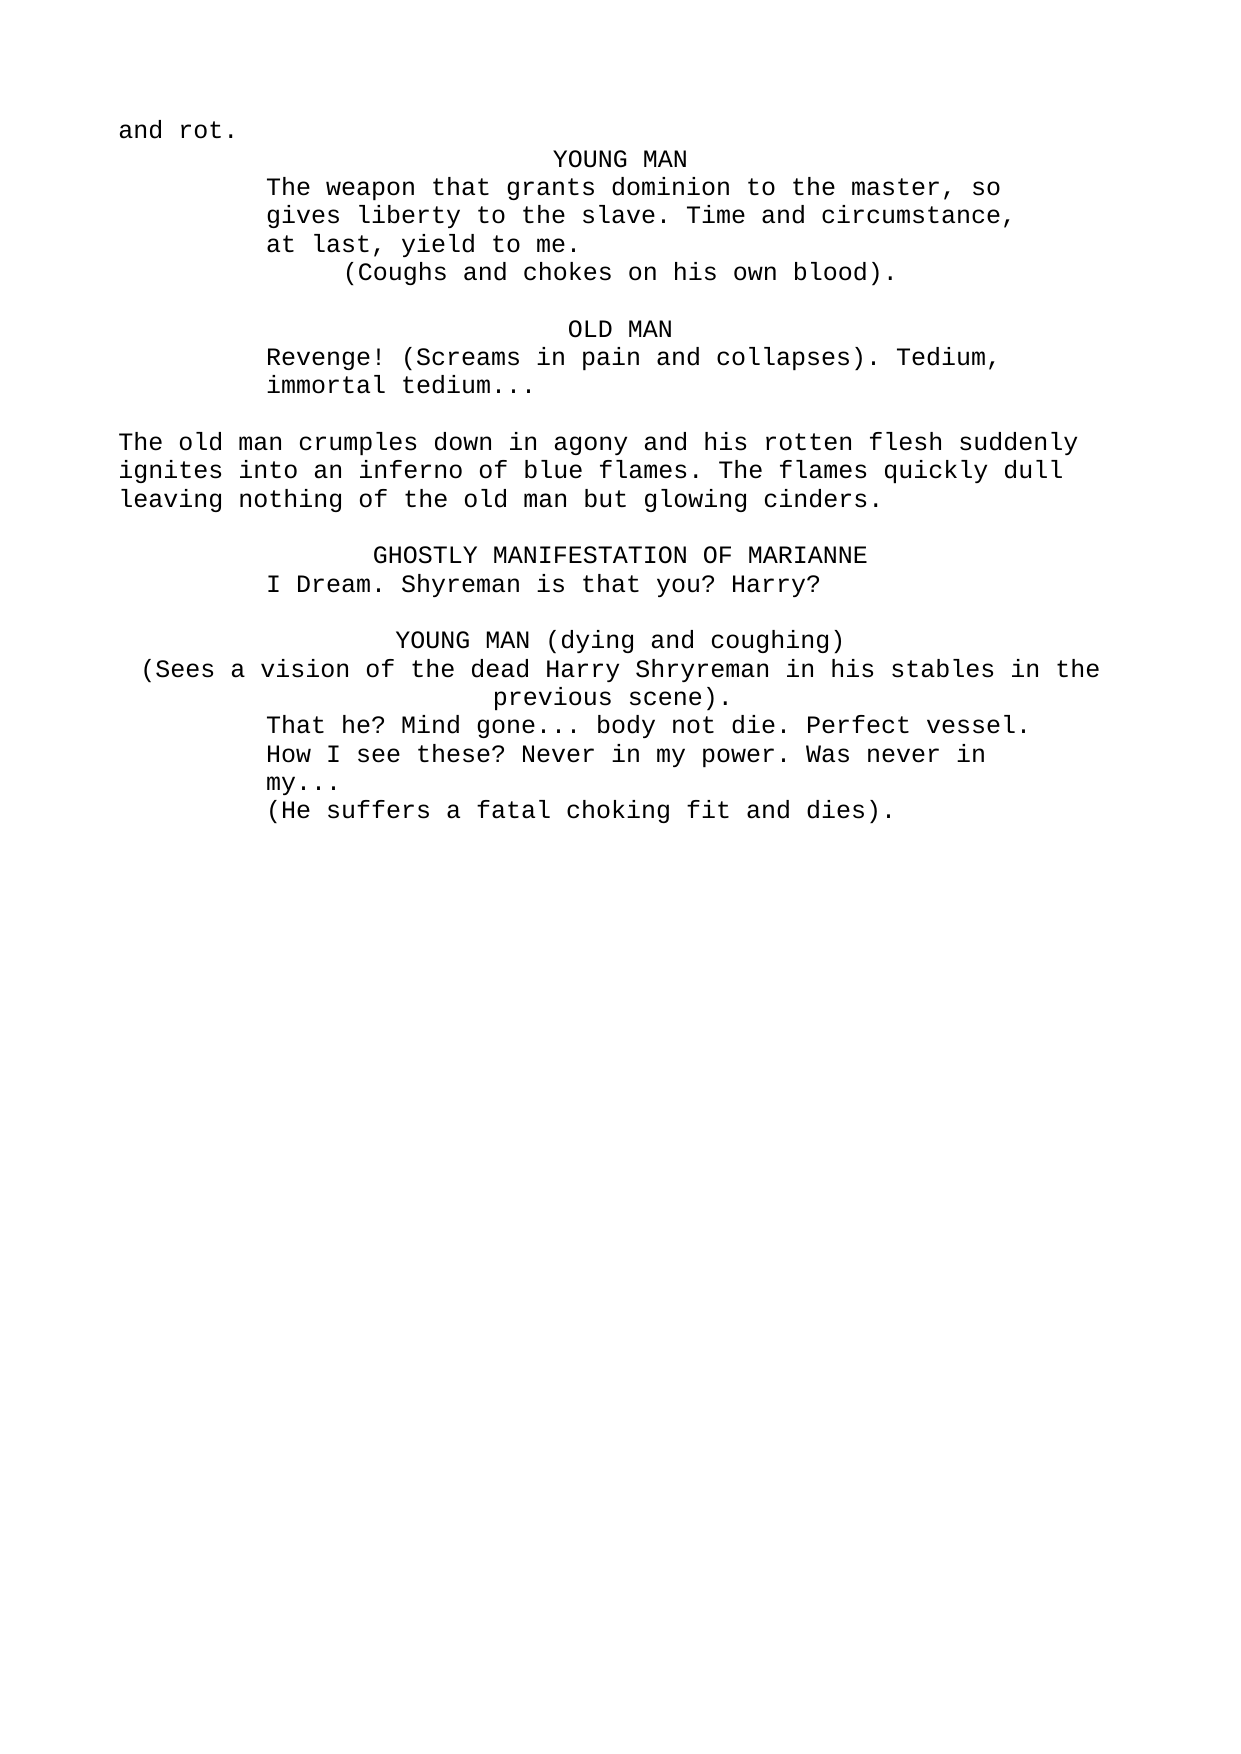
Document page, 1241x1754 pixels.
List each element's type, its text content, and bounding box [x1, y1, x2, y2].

text How I see these? Never in my power. Was never in [118, 741, 1122, 770]
text Revenge! (Screams in pain and collapses). Tedium, [118, 345, 1122, 373]
text YOUNG MAN [118, 146, 1122, 175]
text (He suffers a fatal choking fit and dies). [118, 798, 1122, 826]
text The old man crumples down in agony and his rotten flesh suddenly ignites into an inferno of blue flames. The flames quickly dull leaving nothing of the old man but glowing cinders. [118, 430, 1122, 515]
text YOUNG MAN (dying and coughing) [118, 628, 1122, 656]
text The weapon that grants dominion to the master, so [118, 175, 1122, 203]
text GHOSTLY MANIFESTATION OF MARIANNE [118, 543, 1122, 571]
text (Sees a vision of the dead Harry Shryreman in his stables in the previous scene). [118, 656, 1122, 713]
text and rot. [118, 118, 1122, 146]
text gives liberty to the slave. Time and circumstance, [118, 203, 1122, 231]
text I Dream. Shyreman is that you? Harry? [118, 571, 1122, 600]
text at last, yield to me. [118, 231, 1122, 260]
text OLD MAN [118, 316, 1122, 345]
text (Coughs and chokes on his own blood). [118, 260, 1122, 288]
text immortal tedium... [118, 373, 1122, 401]
text my... [118, 770, 1122, 798]
text That he? Mind gone... body not die. Perfect vessel. [118, 713, 1122, 741]
